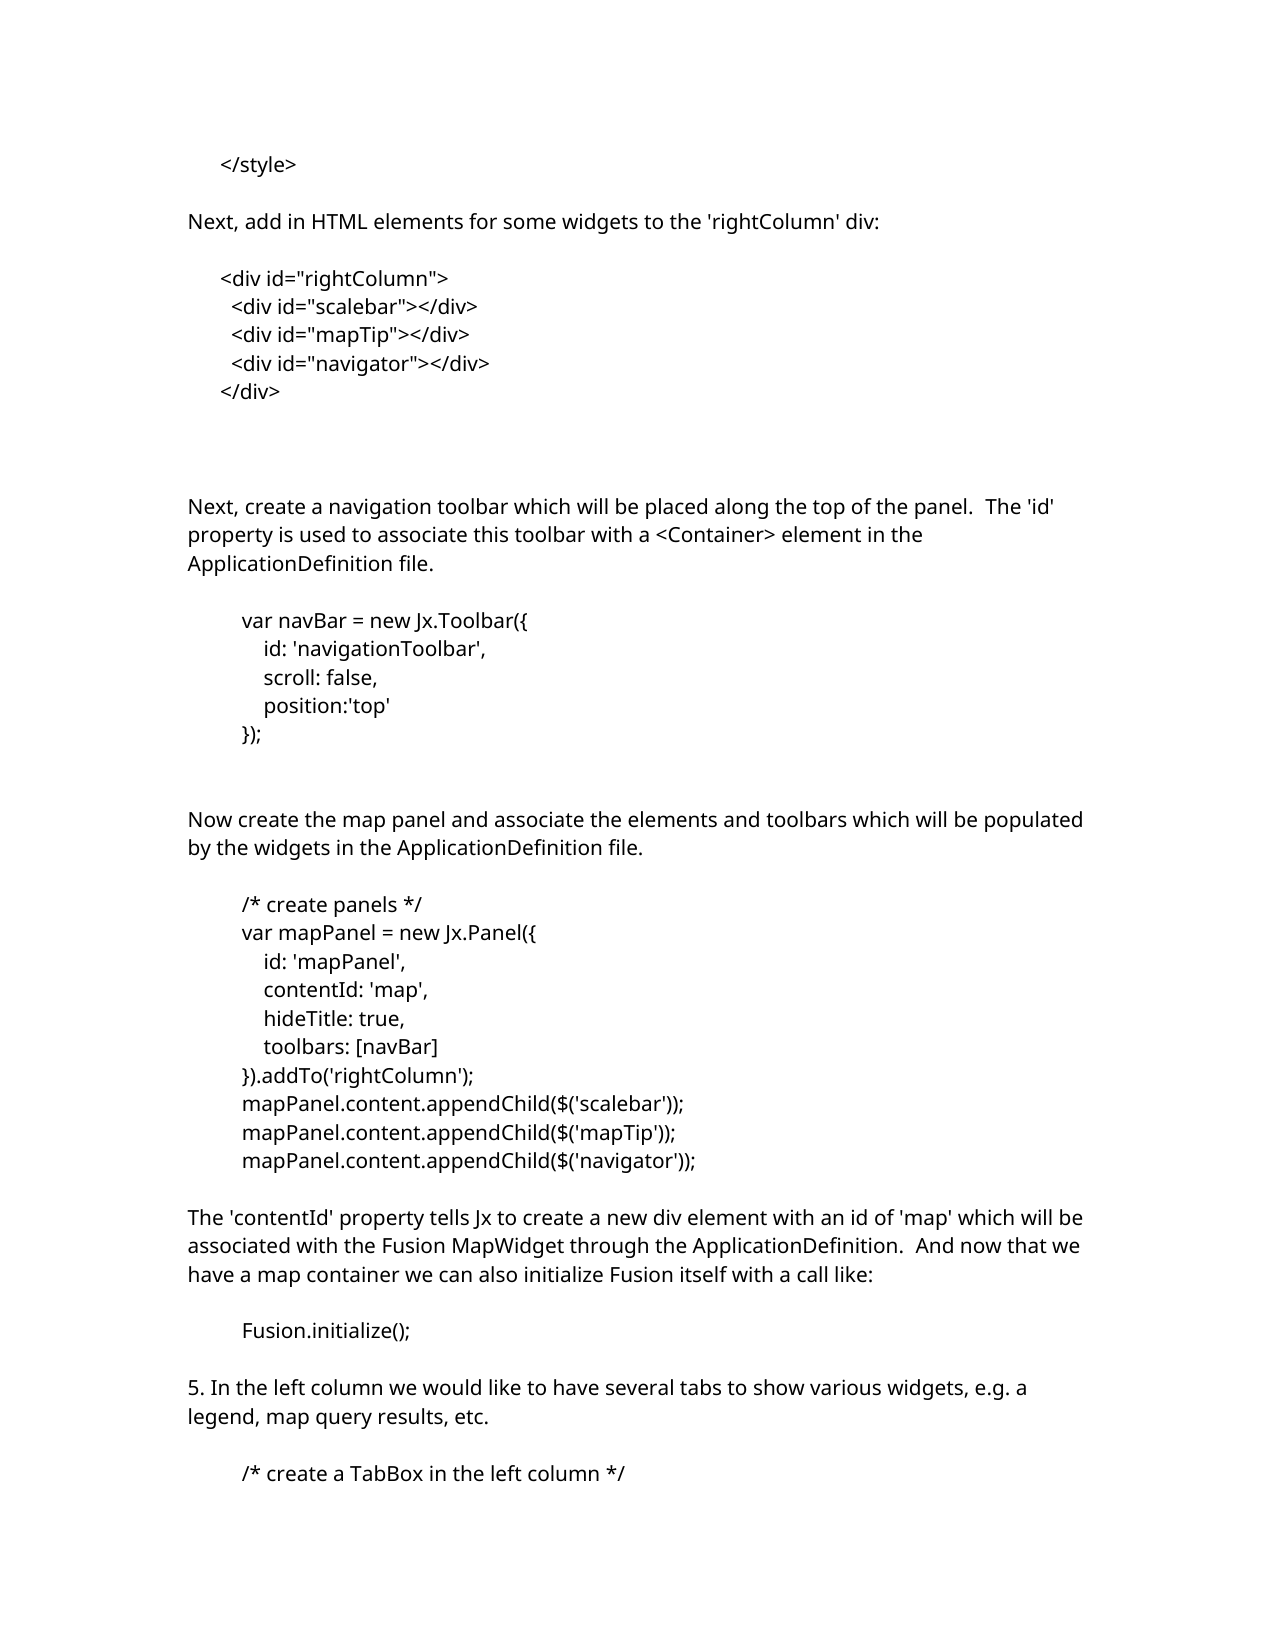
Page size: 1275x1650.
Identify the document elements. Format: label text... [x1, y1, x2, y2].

text </style> Next, add in HTML elements for some widgets to the 'rightColumn' div: <div id="rightColumn"> <div id="scalebar"></div> <div id="mapTip"></div> <div id="navigator"></div> </div> [187, 150, 1087, 463]
text Next, create a navigation toolbar which will be placed along the top of the panel. The 'id' property is used to associate this toolbar with a <Container> element in the ApplicationDefinition file. var navBar = new Jx.Toolbar({ id: 'navigationToolbar', scroll: false, position:'top' }); Now create the map panel and associate the elements and toolbars which will be populated by the widgets in the ApplicationDefinition file. /* create panels */ var mapPanel = new Jx.Panel({ id: 'mapPanel', contentId: 'map', hideTitle: true, toolbars: [navBar] }).addTo('rightColumn'); mapPanel.content.appendChild($('scalebar')); mapPanel.content.appendChild($('mapTip')); mapPanel.content.appendChild($('navigator')); The 'contentId' property tells Jx to create a new div element with an id of 'map' which will be associated with the Fusion MapWidget through the ApplicationDefinition. And now that we have a map container we can also initialize Fusion itself with a call like: Fusion.initialize(); 5. In the left column we would like to have several tabs to show various widgets, e.g. a legend, map query results, etc. /* create a TabBox in the left column */ var leftColumn = new Jx.TabBox({ id: 'leftColumn', scroll: true }).addTo('leftColumn'); var legendPanel = new Jx.Panel({ contentId: 'legend', hideTitle: true }); var selectionPanel = new Jx.Panel({ contentId: 'selectionPanel', hideTitle: true }); leftColumn.add( new Jx.Button.Tab({label: 'Legend', content: legendPanel}), new Jx.Button.Tab({label: 'Selection', content: selectionPanel}) ); First, we create a Jx.TabBox which will have a content area and some tabs to switch between various content areas. Then we can create some panels for the Legend and SelectionInfo widgets and then add them to the 'leftColumn TabBox. The 'label' property is the label on the tab and each panel will have an 'id' property that can be used to associate with a widget. All of the above steps will work with the provided ApplicationDefinition.xml feil. If Fusion can't associate a widget with an HTML DOM element, it will silently skip creating that widget . Now you should be able to reload the page and you should see a fully functional web mapping application. [187, 492, 1087, 1487]
